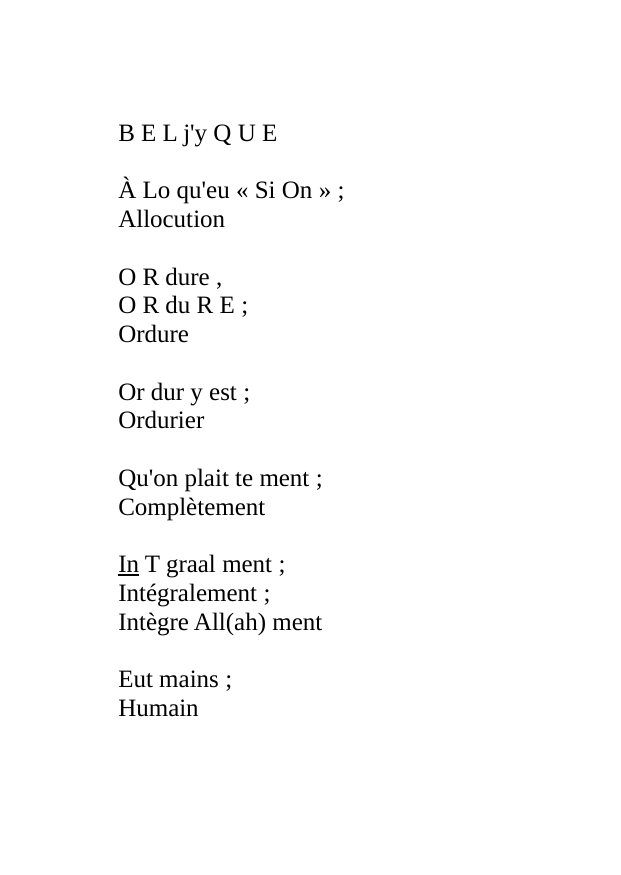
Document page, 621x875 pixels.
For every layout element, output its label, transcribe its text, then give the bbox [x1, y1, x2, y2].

text Qu'on plait te ment ; [118, 463, 502, 492]
text Allocution [118, 204, 502, 233]
text Ordure [118, 319, 502, 348]
text À Lo qu'eu « Si On » ; [118, 176, 502, 204]
text O R dure , [118, 262, 502, 291]
text Eut mains ; [118, 664, 502, 693]
text Or dur y est ; [118, 377, 502, 406]
text O R du R E ; [118, 291, 502, 319]
text Intégralement ; [118, 578, 502, 607]
text Humain [118, 693, 502, 722]
text Intègre All(ah) ment [118, 607, 502, 636]
text In T graal ment ; [118, 549, 502, 578]
text Complètement [118, 492, 502, 521]
text B E L j'y Q U E [118, 118, 502, 147]
text Ordurier [118, 406, 502, 434]
